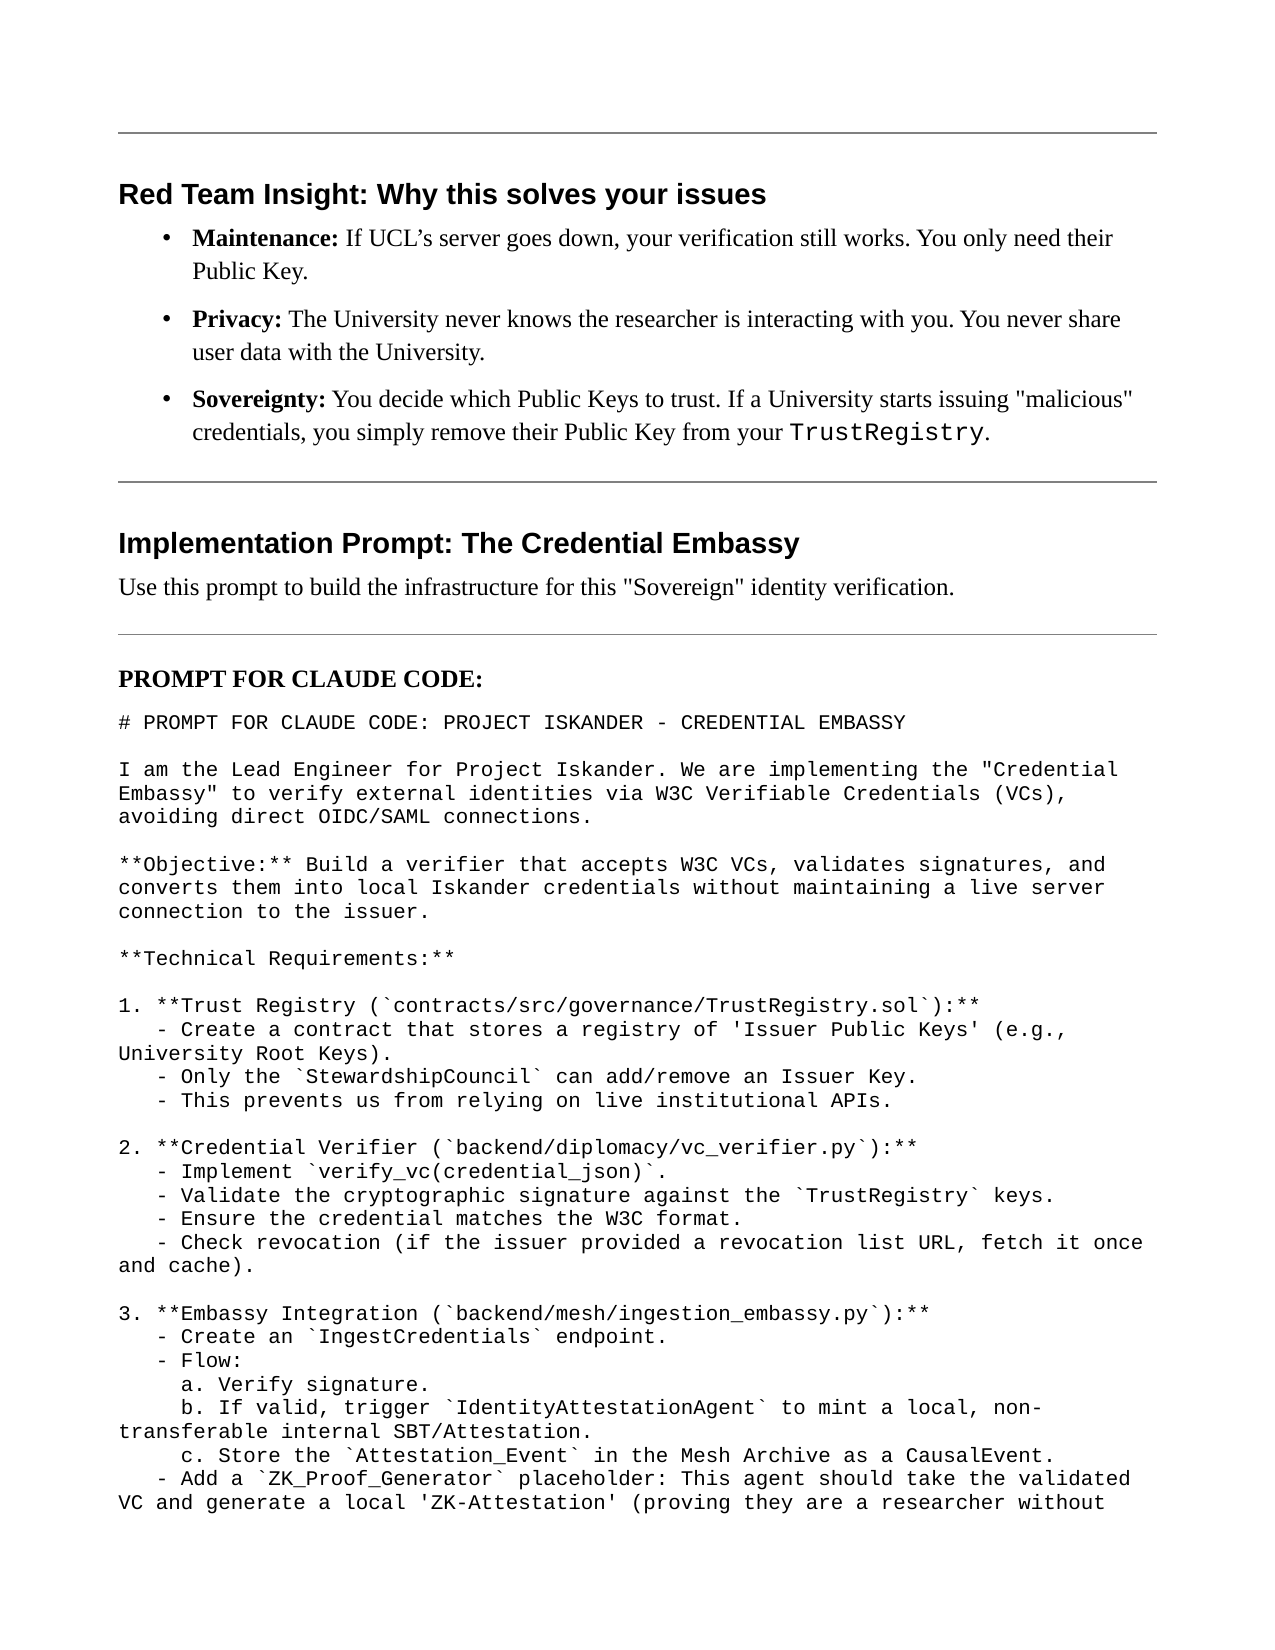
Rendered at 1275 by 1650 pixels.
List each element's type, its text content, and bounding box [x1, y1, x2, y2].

text Use this prompt to build the infrastructure for this "Sovereign" identity verification. [118, 572, 1157, 601]
list Privacy: The University never knows the researcher is interacting with you. You never share user data with the University. [162, 304, 1157, 365]
subtitle Implementation Prompt: The Credential Embassy [118, 526, 1157, 560]
text # PROMPT FOR CLAUDE CODE: PROJECT ISKANDER - CREDENTIAL EMBASSY I am the Lead Engineer for Project Iskander. We are implementing the "Credential Embassy" to verify external identities via W3C Verifiable Credentials (VCs), avoiding direct OIDC/SAML connections. **Objective:** Build a verifier that accepts W3C VCs, validates signatures, and converts them into local Iskander credentials without maintaining a live server connection to the issuer. **Technical Requirements:** 1. **Trust Registry (`contracts/src/governance/TrustRegistry.sol`):** - Create a contract that stores a registry of 'Issuer Public Keys' (e.g., University Root Keys). - Only the `StewardshipCouncil` can add/remove an Issuer Key. - This prevents us from relying on live institutional APIs. 2. **Credential Verifier (`backend/diplomacy/vc_verifier.py`):** - Implement `verify_vc(credential_json)`. - Validate the cryptographic signature against the `TrustRegistry` keys. - Ensure the credential matches the W3C format. - Check revocation (if the issuer provided a revocation list URL, fetch it once and cache). 3. **Embassy Integration (`backend/mesh/ingestion_embassy.py`):** - Create an `IngestCredentials` endpoint. - Flow: a. Verify signature. b. If valid, trigger `IdentityAttestationAgent` to mint a local, non-transferable internal SBT/Attestation. c. Store the `Attestation_Event` in the Mesh Archive as a CausalEvent. - Add a `ZK_Proof_Generator` placeholder: This agent should take the validated VC and generate a local 'ZK-Attestation' (proving they are a researcher without [118, 712, 1157, 1516]
subtitle Red Team Insight: Why this solves your issues [118, 177, 1157, 211]
list Sovereignty: You decide which Public Keys to trust. If a University starts issuing "malicious" credentials, you simply remove their Public Key from your TrustRegistry. [162, 384, 1157, 448]
list Maintenance: If UCL’s server goes down, your verification still works. You only need their Public Key. [162, 223, 1157, 285]
text PROMPT FOR CLAUDE CODE: [118, 664, 1157, 693]
